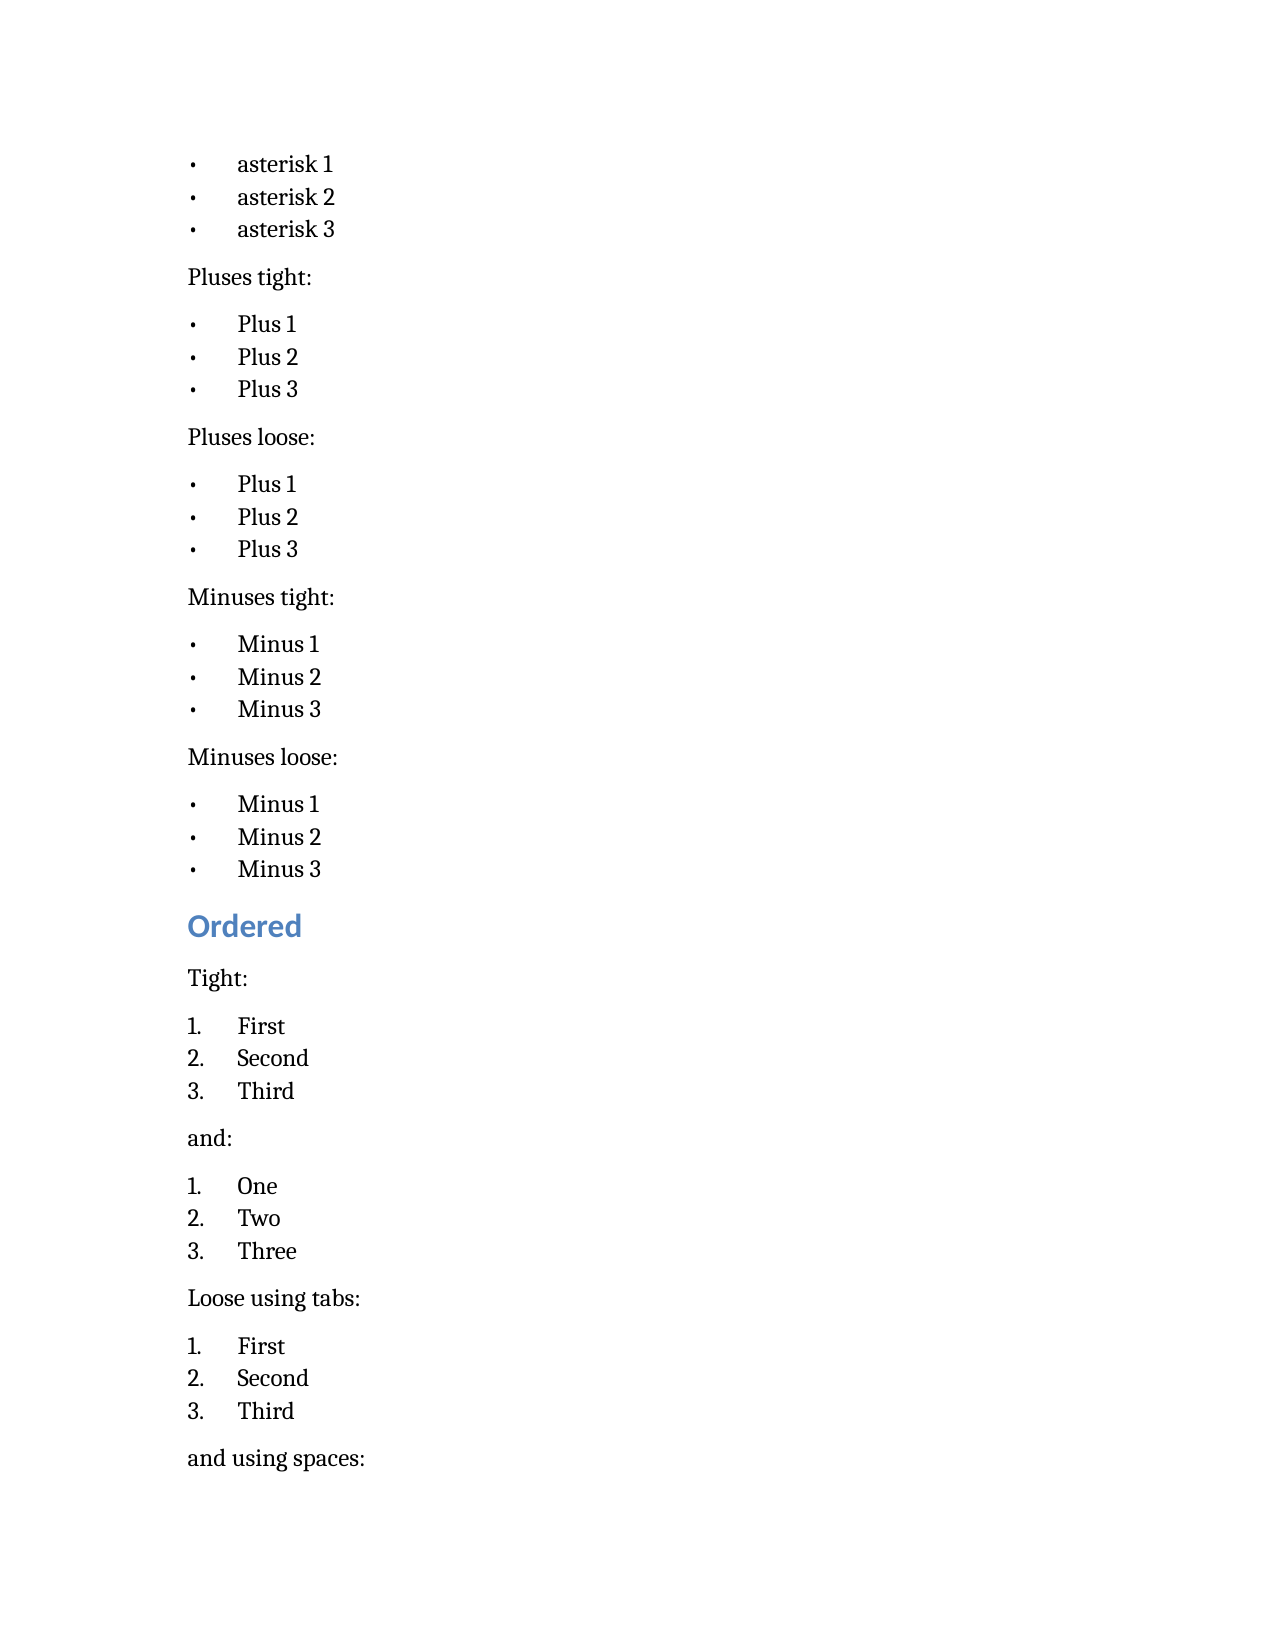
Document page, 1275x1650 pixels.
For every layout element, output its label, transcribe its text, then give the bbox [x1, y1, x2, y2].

list Minus 3 [187, 855, 1087, 884]
list Third [187, 1397, 1087, 1425]
list Minus 1 [187, 630, 1087, 659]
list Minus 1 [187, 790, 1087, 819]
list Second [187, 1044, 1087, 1073]
text and: [187, 1124, 1087, 1153]
list asterisk 3 [187, 215, 1087, 244]
list Plus 3 [187, 535, 1087, 564]
list Plus 1 [187, 310, 1087, 339]
list Plus 2 [187, 502, 1087, 531]
list Minus 2 [187, 662, 1087, 691]
list Plus 1 [187, 470, 1087, 499]
list Minus 2 [187, 822, 1087, 851]
list asterisk 1 [187, 150, 1087, 179]
list asterisk 2 [187, 182, 1087, 211]
text Tight: [187, 964, 1087, 993]
list Second [187, 1364, 1087, 1393]
list Three [187, 1237, 1087, 1265]
list Plus 2 [187, 342, 1087, 371]
list First [187, 1332, 1087, 1360]
text Minuses tight: [187, 582, 1087, 611]
subtitle Ordered [187, 904, 1087, 945]
list First [187, 1012, 1087, 1040]
text Minuses loose: [187, 742, 1087, 771]
text Loose using tabs: [187, 1284, 1087, 1313]
list Third [187, 1077, 1087, 1105]
text Pluses loose: [187, 422, 1087, 451]
list Minus 3 [187, 695, 1087, 724]
text Pluses tight: [187, 262, 1087, 291]
text and using spaces: [187, 1444, 1087, 1473]
list Plus 3 [187, 375, 1087, 404]
list One [187, 1172, 1087, 1200]
list Two [187, 1204, 1087, 1233]
